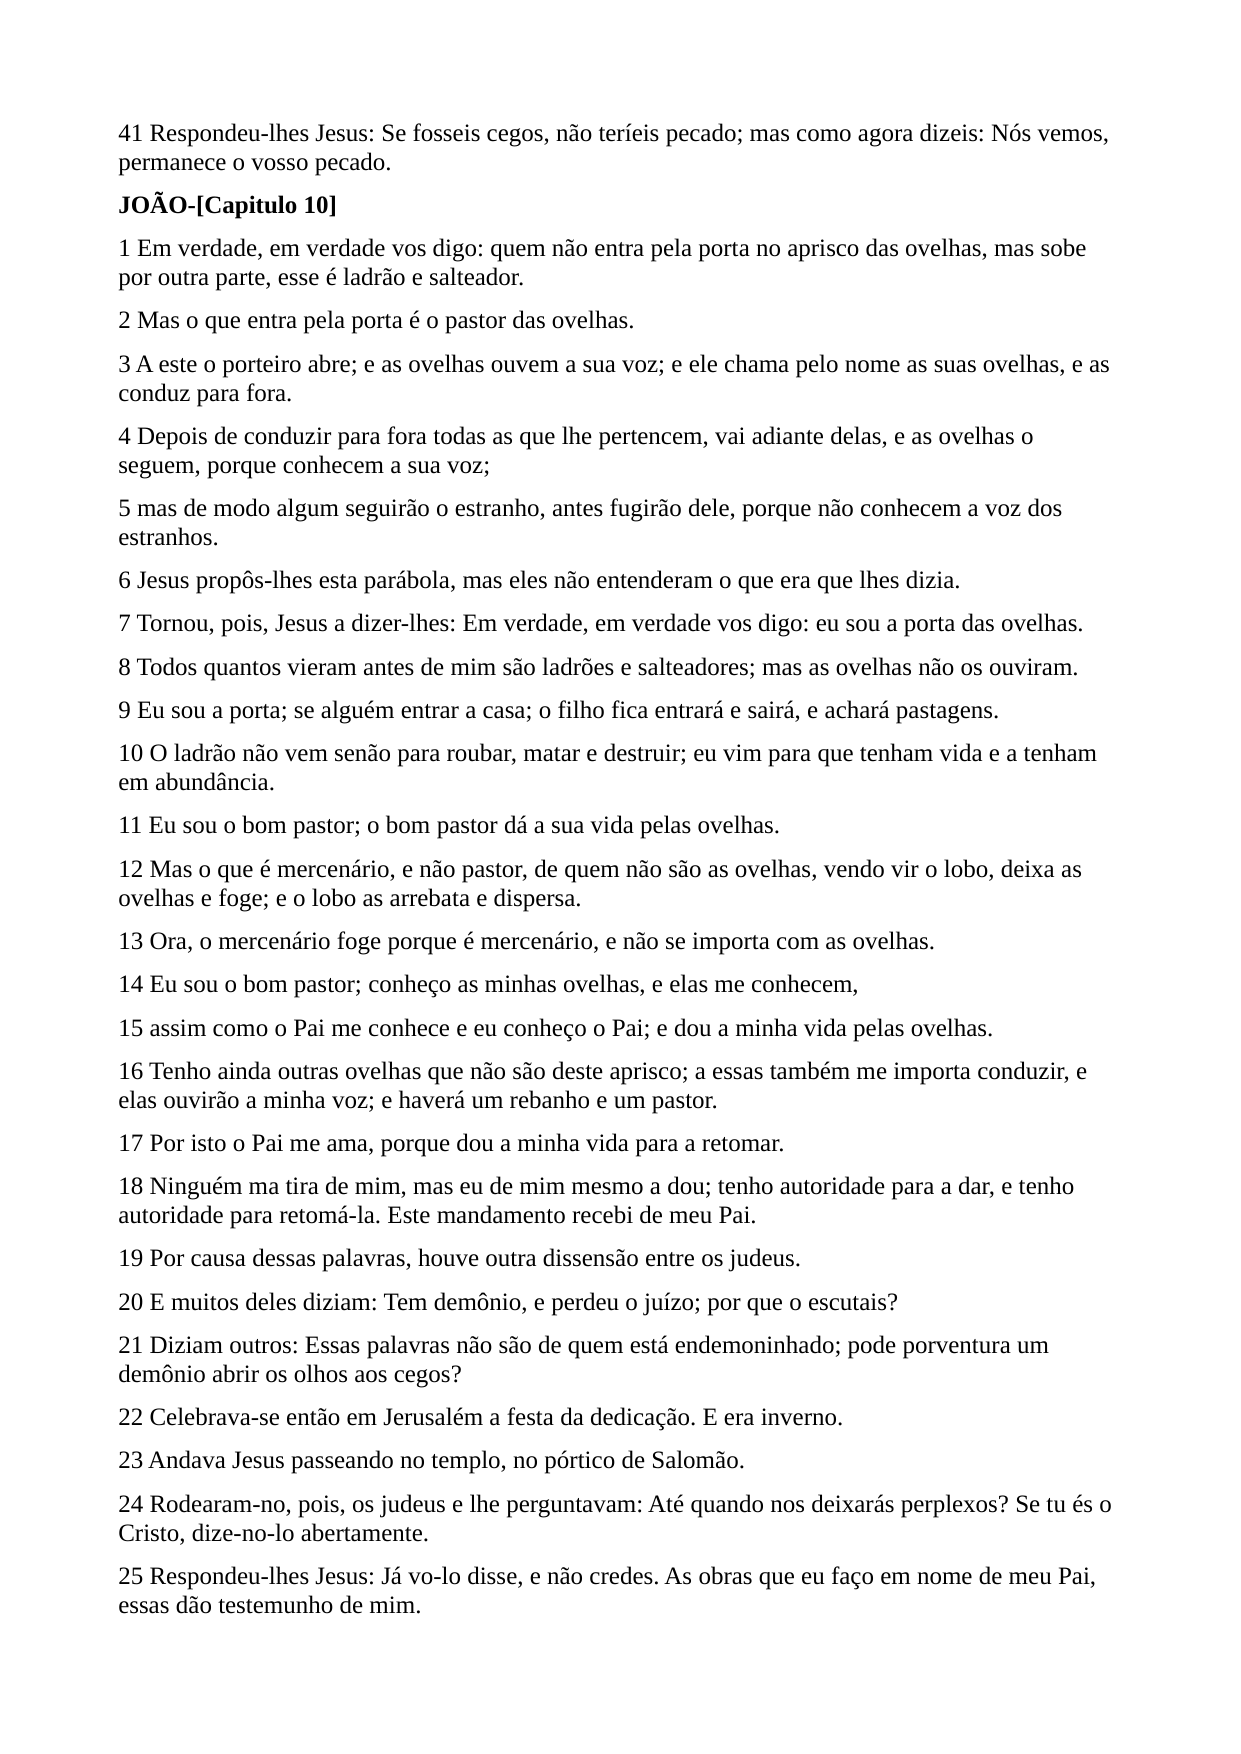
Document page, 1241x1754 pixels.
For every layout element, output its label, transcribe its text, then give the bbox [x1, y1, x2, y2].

text 15 assim como o Pai me conhece e eu conheço o Pai; e dou a minha vida pelas ovelhas. [118, 1013, 1122, 1041]
text 22 Celebrava-se então em Jerusalém a festa da dedicação. E era inverno. [118, 1402, 1122, 1431]
text 4 Depois de conduzir para fora todas as que lhe pertencem, vai adiante delas, e as ovelhas o seguem, porque conhecem a sua voz; [118, 421, 1122, 478]
text 14 Eu sou o bom pastor; conheço as minhas ovelhas, e elas me conhecem, [118, 969, 1122, 998]
text 21 Diziam outros: Essas palavras não são de quem está endemoninhado; pode porventura um demônio abrir os olhos aos cegos? [118, 1330, 1122, 1388]
text 24 Rodearam-no, pois, os judeus e lhe perguntavam: Até quando nos deixarás perplexos? Se tu és o Cristo, dize-no-lo abertamente. [118, 1489, 1122, 1546]
text 7 Tornou, pois, Jesus a dizer-lhes: Em verdade, em verdade vos digo: eu sou a porta das ovelhas. [118, 608, 1122, 637]
text 25 Respondeu-lhes Jesus: Já vo-lo disse, e não credes. As obras que eu faço em nome de meu Pai, essas dão testemunho de mim. [118, 1561, 1122, 1618]
text 3 A este o porteiro abre; e as ovelhas ouvem a sua voz; e ele chama pelo nome as suas ovelhas, e as conduz para fora. [118, 349, 1122, 406]
text 8 Todos quantos vieram antes de mim são ladrões e salteadores; mas as ovelhas não os ouviram. [118, 652, 1122, 681]
text 9 Eu sou a porta; se alguém entrar a casa; o filho fica entrará e sairá, e achará pastagens. [118, 695, 1122, 724]
text 19 Por causa dessas palavras, houve outra dissensão entre os judeus. [118, 1243, 1122, 1272]
text 13 Ora, o mercenário foge porque é mercenário, e não se importa com as ovelhas. [118, 926, 1122, 955]
text 12 Mas o que é mercenário, e não pastor, de quem não são as ovelhas, vendo vir o lobo, deixa as ovelhas e foge; e o lobo as arrebata e dispersa. [118, 854, 1122, 911]
text 5 mas de modo algum seguirão o estranho, antes fugirão dele, porque não conhecem a voz dos estranhos. [118, 493, 1122, 551]
text 1 Em verdade, em verdade vos digo: quem não entra pela porta no aprisco das ovelhas, mas sobe por outra parte, esse é ladrão e salteador. [118, 233, 1122, 291]
text 23 Andava Jesus passeando no templo, no pórtico de Salomão. [118, 1446, 1122, 1474]
text 6 Jesus propôs-lhes esta parábola, mas eles não entenderam o que era que lhes dizia. [118, 565, 1122, 594]
text 18 Ninguém ma tira de mim, mas eu de mim mesmo a dou; tenho autoridade para a dar, e tenho autoridade para retomá-la. Este mandamento recebi de meu Pai. [118, 1171, 1122, 1229]
text 20 E muitos deles diziam: Tem demônio, e perdeu o juízo; por que o escutais? [118, 1287, 1122, 1316]
text 17 Por isto o Pai me ama, porque dou a minha vida para a retomar. [118, 1128, 1122, 1157]
text 10 O ladrão não vem senão para roubar, matar e destruir; eu vim para que tenham vida e a tenham em abundância. [118, 738, 1122, 796]
text 11 Eu sou o bom pastor; o bom pastor dá a sua vida pelas ovelhas. [118, 811, 1122, 839]
text 41 Respondeu-lhes Jesus: Se fosseis cegos, não teríeis pecado; mas como agora dizeis: Nós vemos, permanece o vosso pecado. [118, 118, 1122, 176]
text JOÃO-[Capitulo 10] [118, 190, 1122, 219]
text 16 Tenho ainda outras ovelhas que não são deste aprisco; a essas também me importa conduzir, e elas ouvirão a minha voz; e haverá um rebanho e um pastor. [118, 1056, 1122, 1113]
text 2 Mas o que entra pela porta é o pastor das ovelhas. [118, 306, 1122, 334]
